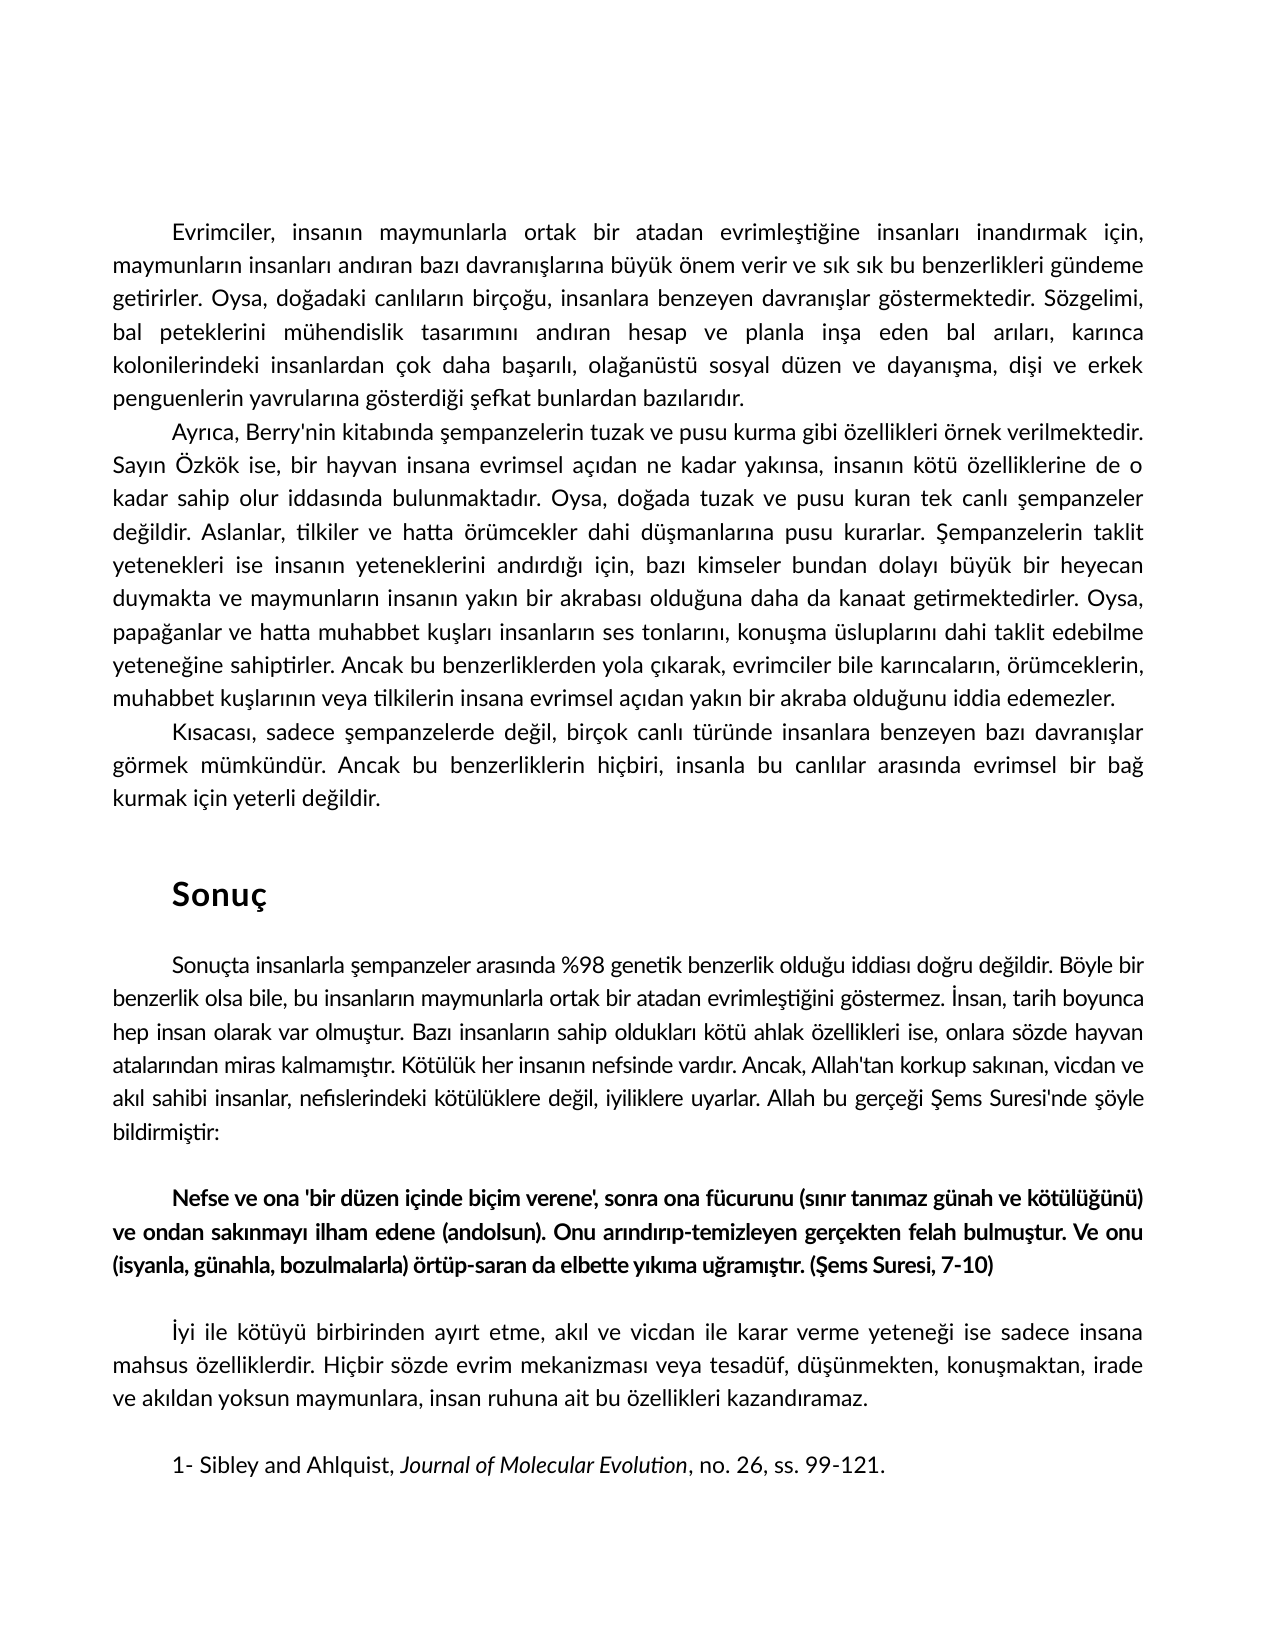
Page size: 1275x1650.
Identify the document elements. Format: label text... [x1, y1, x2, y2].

text Nefse ve ona 'bir düzen içinde biçim verene', sonra ona fücurunu (sınır tanımaz günah ve kötülüğünü) ve ondan sakınmayı ilham edene (andolsun). Onu arındırıp-temizleyen gerçekten felah bulmuştur. Ve onu (isyanla, günahla, bozulmalarla) örtüp-saran da elbette yıkıma uğramıştır. (Şems Suresi, 7-10) [112, 1180, 1145, 1280]
text 1- Sibley and Ahlquist, Journal of Molecular Evolution, no. 26, ss. 99-121. [112, 1447, 1145, 1480]
text Sonuç [112, 880, 1145, 913]
text İyi ile kötüyü birbirinden ayırt etme, akıl ve vicdan ile karar verme yeteneği ise sadece insana mahsus özelliklerdir. Hiçbir sözde evrim mekanizması veya tesadüf, düşünmekten, konuşmaktan, irade ve akıldan yoksun maymunlara, insan ruhuna ait bu özellikleri kazandıramaz. [112, 1313, 1145, 1413]
text Kısacası, sadece şempanzelerde değil, birçok canlı türünde insanlara benzeyen bazı davranışlar görmek mümkündür. Ancak bu benzerliklerin hiçbiri, insanla bu canlılar arasında evrimsel bir bağ kurmak için yeterli değildir. [112, 713, 1145, 813]
text Sonuçta insanlarla şempanzeler arasında %98 genetik benzerlik olduğu iddiası doğru değildir. Böyle bir benzerlik olsa bile, bu insanların maymunlarla ortak bir atadan evrimleştiğini göstermez. İnsan, tarih boyunca hep insan olarak var olmuştur. Bazı insanların sahip oldukları kötü ahlak özellikleri ise, onlara sözde hayvan atalarından miras kalmamıştır. Kötülük her insanın nefsinde vardır. Ancak, Allah'tan korkup sakınan, vicdan ve akıl sahibi insanlar, nefislerindeki kötülüklere değil, iyiliklere uyarlar. Allah bu gerçeği Şems Suresi'nde şöyle bildirmiştir: [112, 947, 1145, 1147]
text Evrimciler, insanın maymunlarla ortak bir atadan evrimleştiğine insanları inandırmak için, maymunların insanları andıran bazı davranışlarına büyük önem verir ve sık sık bu benzerlikleri gündeme getirirler. Oysa, doğadaki canlıların birçoğu, insanlara benzeyen davranışlar göstermektedir. Sözgelimi, bal peteklerini mühendislik tasarımını andıran hesap ve planla inşa eden bal arıları, karınca kolonilerindeki insanlardan çok daha başarılı, olağanüstü sosyal düzen ve dayanışma, dişi ve erkek penguenlerin yavrularına gösterdiği şefkat bunlardan bazılarıdır. [112, 213, 1145, 413]
text Ayrıca, Berry'nin kitabında şempanzelerin tuzak ve pusu kurma gibi özellikleri örnek verilmektedir. Sayın Özkök ise, bir hayvan insana evrimsel açıdan ne kadar yakınsa, insanın kötü özelliklerine de o kadar sahip olur iddasında bulunmaktadır. Oysa, doğada tuzak ve pusu kuran tek canlı şempanzeler değildir. Aslanlar, tilkiler ve hatta örümcekler dahi düşmanlarına pusu kurarlar. Şempanzelerin taklit yetenekleri ise insanın yeteneklerini andırdığı için, bazı kimseler bundan dolayı büyük bir heyecan duymakta ve maymunların insanın yakın bir akrabası olduğuna daha da kanaat getirmektedirler. Oysa, papağanlar ve hatta muhabbet kuşları insanların ses tonlarını, konuşma üsluplarını dahi taklit edebilme yeteneğine sahiptirler. Ancak bu benzerliklerden yola çıkarak, evrimciler bile karıncaların, örümceklerin, muhabbet kuşlarının veya tilkilerin insana evrimsel açıdan yakın bir akraba olduğunu iddia edemezler. [112, 413, 1145, 713]
